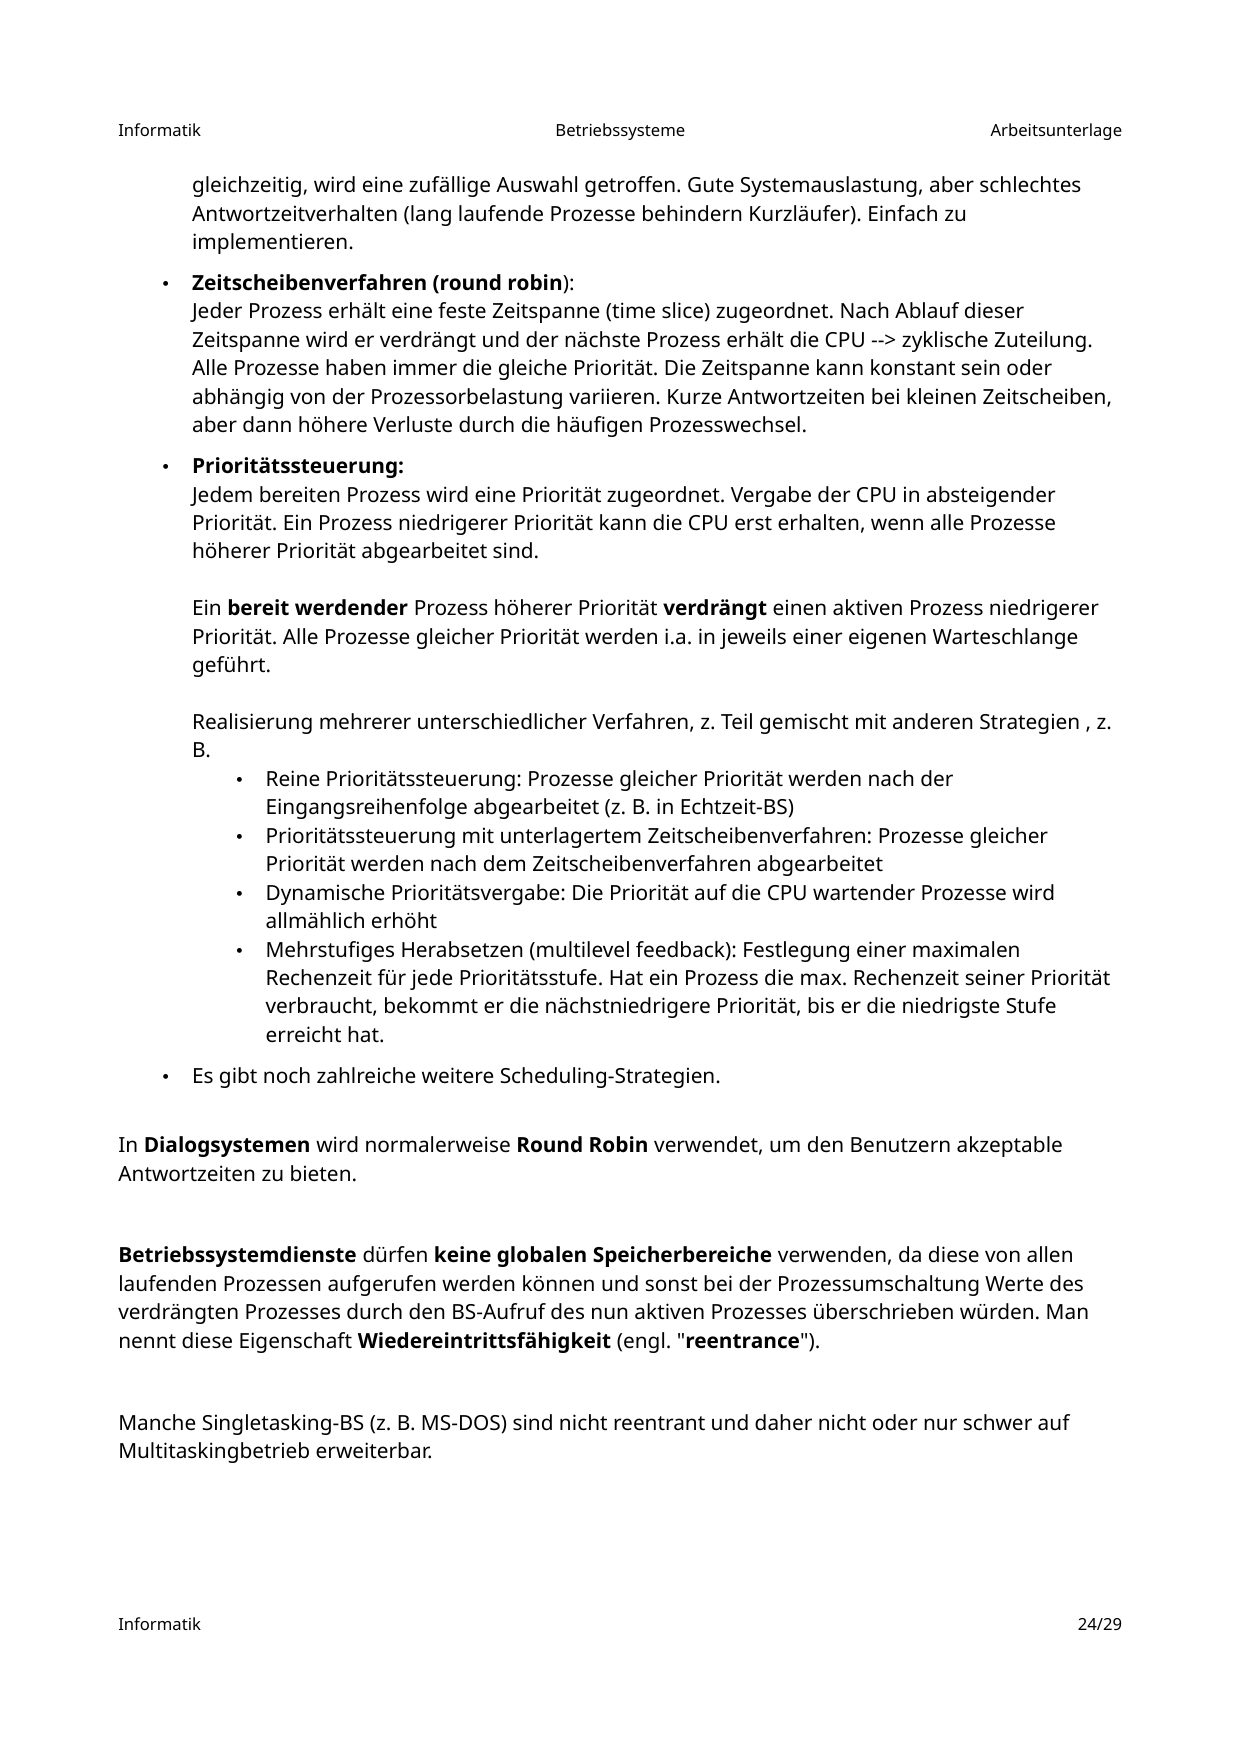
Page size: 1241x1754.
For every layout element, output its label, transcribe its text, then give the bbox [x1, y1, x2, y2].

list Es gibt noch zahlreiche weitere Scheduling-Strategien. [162, 1061, 1122, 1089]
list Prioritätssteuerung mit unterlagertem Zeitscheibenverfahren: Prozesse gleicher Priorität werden nach dem Zeitscheibenverfahren abgearbeitet [236, 821, 1122, 878]
text In Dialogsystemen wird normalerweise Round Robin verwendet, um den Benutzern akzeptable Antwortzeiten zu bieten. [118, 1102, 1122, 1187]
list Reine Prioritätssteuerung: Prozesse gleicher Priorität werden nach der Eingangsreihenfolge abgearbeitet (z. B. in Echtzeit-BS) [236, 764, 1122, 821]
list Dynamische Prioritätsvergabe: Die Priorität auf die CPU wartender Prozesse wird allmählich erhöht [236, 878, 1122, 935]
text Manche Singletasking-BS (z. B. MS-DOS) sind nicht reentrant und daher nicht oder nur schwer auf Multitaskingbetrieb erweiterbar. [118, 1408, 1122, 1465]
list Mehrstufiges Herabsetzen (multilevel feedback): Festlegung einer maximalen Rechenzeit für jede Prioritätsstufe. Hat ein Prozess die max. Rechenzeit seiner Priorität verbraucht, bekommt er die nächstniedrigere Priorität, bis er die niedrigste Stufe erreicht hat. [236, 935, 1122, 1048]
list gleichzeitig, wird eine zufällige Auswahl getroffen. Gute Systemauslastung, aber schlechtes Antwortzeitverhalten (lang laufende Prozesse behindern Kurzläufer). Einfach zu implementieren. [162, 170, 1122, 256]
list Prioritätssteuerung: Jedem bereiten Prozess wird eine Priorität zugeordnet. Vergabe der CPU in absteigender Priorität. Ein Prozess niedrigerer Priorität kann die CPU erst erhalten, wenn alle Prozesse höherer Priorität abgearbeitet sind. Ein bereit werdender Prozess höherer Priorität verdrängt einen aktiven Prozess niedrigerer Priorität. Alle Prozesse gleicher Priorität werden i.a. in jeweils einer eigenen Warteschlange geführt. Realisierung mehrerer unterschiedlicher Verfahren, z. Teil gemischt mit anderen Strategien , z. B. [162, 451, 1122, 764]
list Zeitscheibenverfahren (round robin): Jeder Prozess erhält eine feste Zeitspanne (time slice) zugeordnet. Nach Ablauf dieser Zeitspanne wird er verdrängt und der nächste Prozess erhält die CPU --> zyklische Zuteilung. Alle Prozesse haben immer die gleiche Priorität. Die Zeitspanne kann konstant sein oder abhängig von der Prozessorbelastung variieren. Kurze Antwortzeiten bei kleinen Zeitscheiben, aber dann höhere Verluste durch die häufigen Prozesswechsel. [162, 268, 1122, 439]
text Betriebssystemdienste dürfen keine globalen Speicherbereiche verwenden, da diese von allen laufenden Prozessen aufgerufen werden können und sonst bei der Prozessumschaltung Werte des verdrängten Prozesses durch den BS-Aufruf des nun aktiven Prozesses überschrieben würden. Man nennt diese Eigenschaft Wiedereintrittsfähigkeit (engl. "reentrance"). [118, 1241, 1122, 1354]
